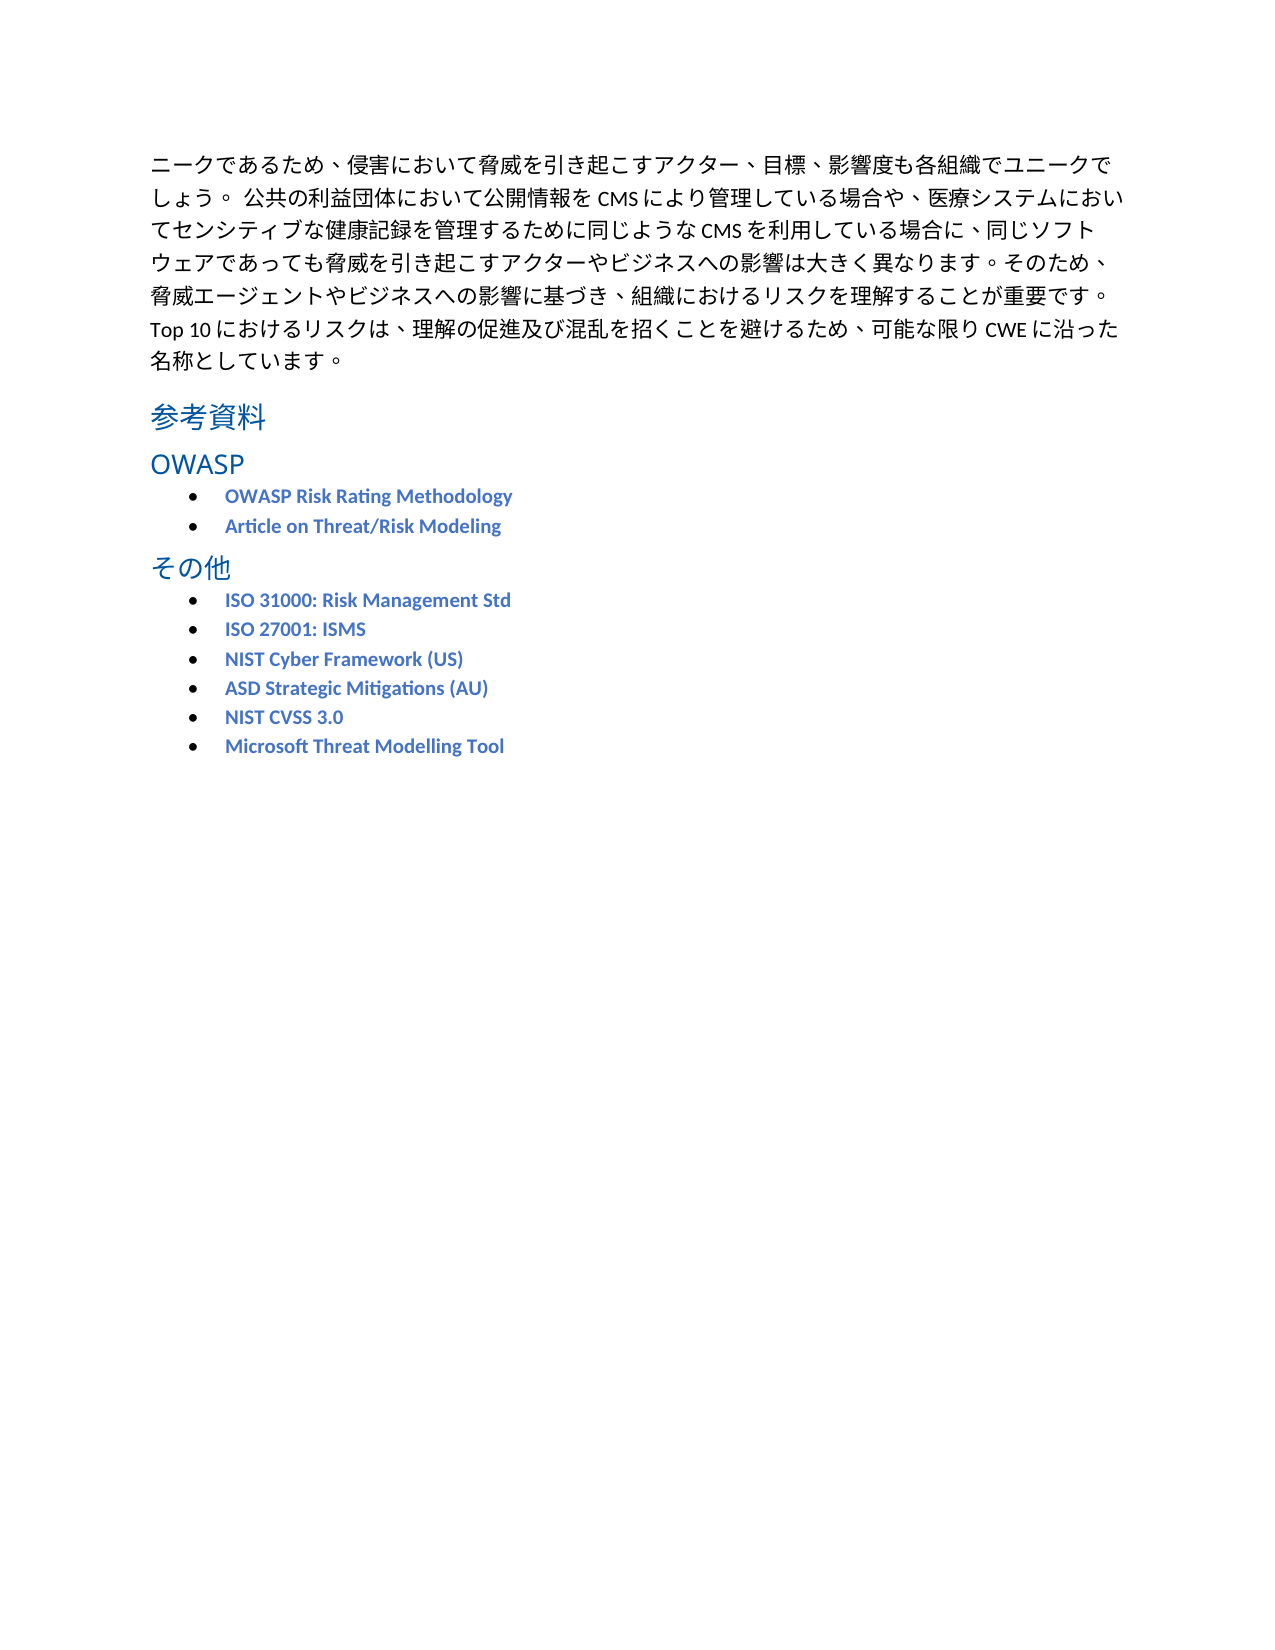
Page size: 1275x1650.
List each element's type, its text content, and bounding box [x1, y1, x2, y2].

list ASD Strategic Mitigations (AU) [187, 674, 1125, 701]
list ISO 27001: ISMS [187, 616, 1125, 642]
list ISO 31000: Risk Management Std [187, 586, 1125, 613]
list NIST Cyber Framework (US) [187, 645, 1125, 672]
subtitle OWASP [150, 446, 1125, 483]
list OWASP Risk Rating Methodology [187, 483, 1125, 509]
list NIST CVSS 3.0 [187, 703, 1125, 730]
subtitle その他 [150, 549, 1125, 586]
text ニークであるため、侵害において脅威を引き起こすアクター、目標、影響度も各組織でユニークでしょう。 公共の利益団体において公開情報をCMSにより管理している場合や、医療システムにおいてセンシティブな健康記録を管理するために同じようなCMSを利用している場合に、同じソフトウェアであっても脅威を引き起こすアクターやビジネスへの影響は大きく異なります。そのため、脅威エージェントやビジネスへの影響に基づき、組織におけるリスクを理解することが重要です。 Top 10におけるリスクは、理解の促進及び混乱を招くことを避けるため、可能な限りCWEに沿った名称としています。 [150, 150, 1125, 376]
list Article on Threat/Risk Modeling [187, 512, 1125, 538]
list Microsoft Threat Modelling Tool [187, 733, 1125, 759]
subtitle 参考資料 [150, 398, 1125, 437]
